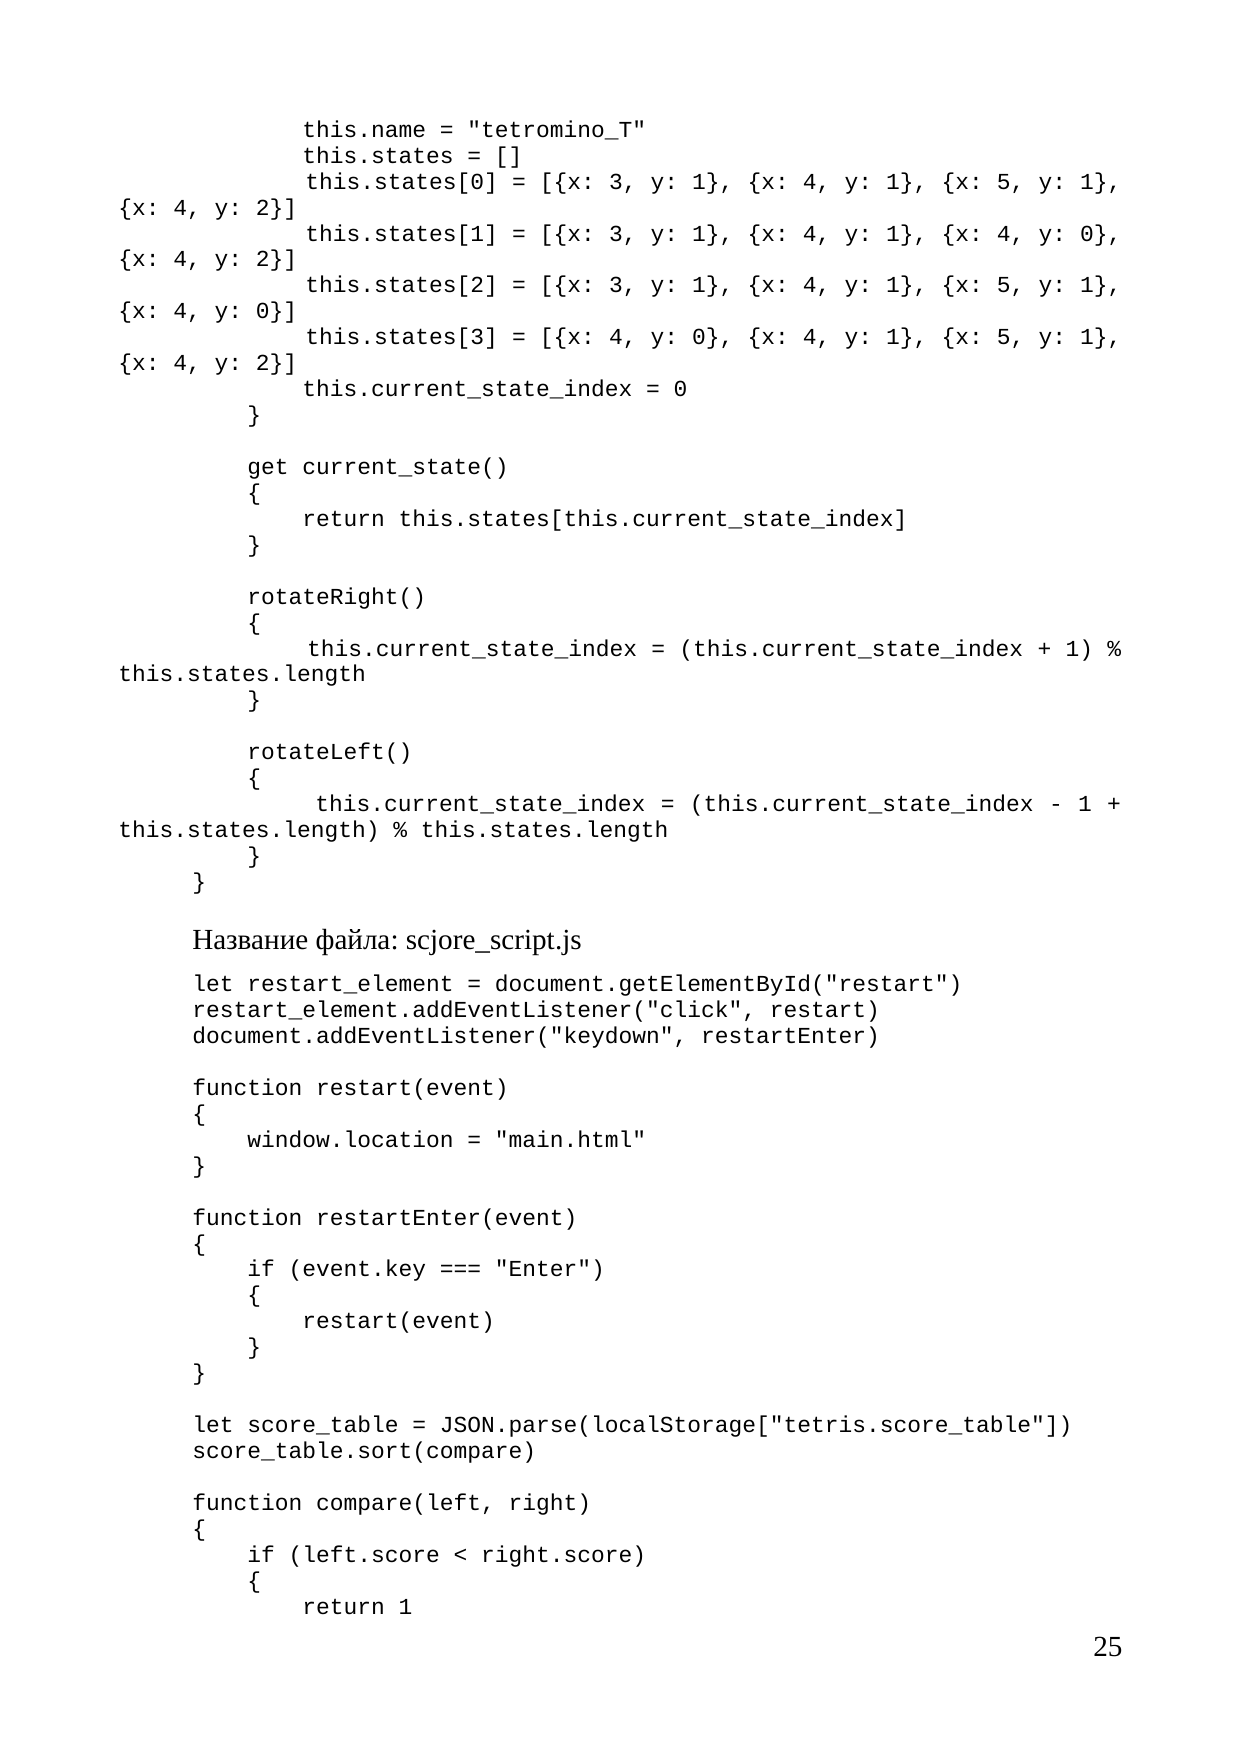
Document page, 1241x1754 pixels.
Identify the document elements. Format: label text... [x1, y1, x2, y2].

text this.name = "tetromino_T" [118, 118, 1122, 144]
text if (left.score < right.score) [118, 1543, 1122, 1569]
text { [118, 1284, 1122, 1310]
text this.states[3] = [{x: 4, y: 0}, {x: 4, y: 1}, {x: 5, y: 1}, {x: 4, y: 2}] [118, 326, 1122, 377]
text document.addEventListener("keydown", restartEnter) [118, 1024, 1122, 1050]
text this.states[2] = [{x: 3, y: 1}, {x: 4, y: 1}, {x: 5, y: 1}, {x: 4, y: 0}] [118, 274, 1122, 326]
text function compare(left, right) [118, 1491, 1122, 1517]
text } [118, 1154, 1122, 1180]
text rotateLeft() [118, 741, 1122, 767]
text this.current_state_index = 0 [118, 377, 1122, 403]
text return 1 [118, 1595, 1122, 1621]
text this.current_state_index = (this.current_state_index - 1 + this.states.length) % this.states.length [118, 792, 1122, 844]
text get current_state() [118, 455, 1122, 481]
text this.states[1] = [{x: 3, y: 1}, {x: 4, y: 1}, {x: 4, y: 0}, {x: 4, y: 2}] [118, 222, 1122, 274]
text function restartEnter(event) [118, 1206, 1122, 1232]
text } [118, 403, 1122, 429]
text { [118, 481, 1122, 507]
text { [118, 611, 1122, 637]
text rotateRight() [118, 585, 1122, 611]
text let score_table = JSON.parse(localStorage["tetris.score_table"]) [118, 1413, 1122, 1439]
text return this.states[this.current_state_index] [118, 507, 1122, 533]
text { [118, 1517, 1122, 1543]
text { [118, 1232, 1122, 1258]
text { [118, 767, 1122, 792]
text this.current_state_index = (this.current_state_index + 1) % this.states.length [118, 637, 1122, 689]
text { [118, 1102, 1122, 1128]
text restart(event) [118, 1310, 1122, 1336]
text } [118, 844, 1122, 870]
text this.states = [] [118, 144, 1122, 170]
text let restart_element = document.getElementById("restart") [118, 972, 1122, 998]
text { [118, 1569, 1122, 1595]
text } [118, 533, 1122, 559]
text } [118, 870, 1122, 896]
text Название файла: scjore_script.js [118, 922, 1122, 956]
text } [118, 689, 1122, 715]
text } [118, 1362, 1122, 1387]
text window.location = "main.html" [118, 1128, 1122, 1154]
text if (event.key === "Enter") [118, 1258, 1122, 1284]
text function restart(event) [118, 1076, 1122, 1102]
text } [118, 1336, 1122, 1362]
text this.states[0] = [{x: 3, y: 1}, {x: 4, y: 1}, {x: 5, y: 1}, {x: 4, y: 2}] [118, 170, 1122, 222]
text restart_element.addEventListener("click", restart) [118, 998, 1122, 1024]
text score_table.sort(compare) [118, 1439, 1122, 1465]
